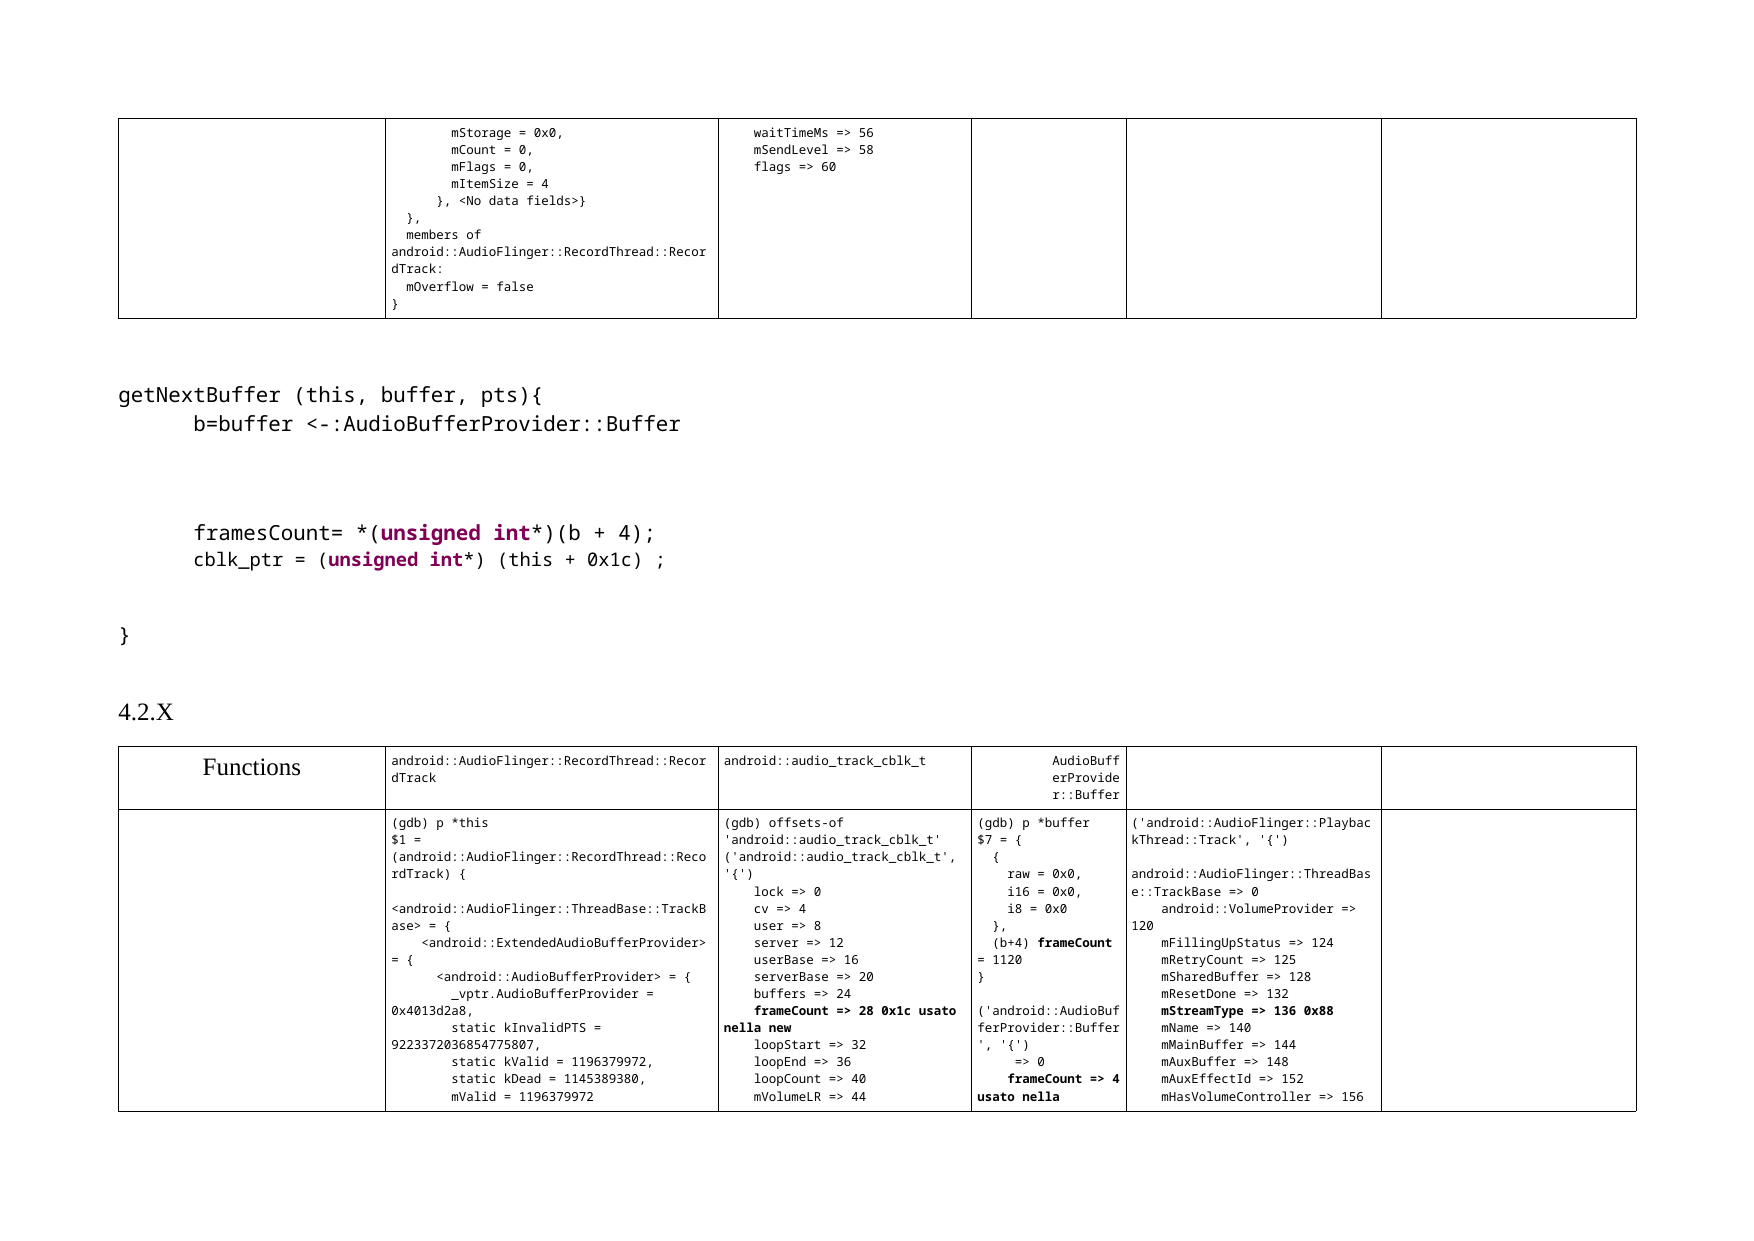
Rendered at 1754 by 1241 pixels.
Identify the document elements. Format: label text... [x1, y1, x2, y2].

table_header [1127, 747, 1381, 808]
table_cell (gdb) offsets-of 'android::audio_track_cblk_t' ('android::audio_track_cblk_t', '{') lock => 0 cv => 4 user => 8 server => 12 userBase => 16 serverBase => 20 buffers => 24 frameCount => 28 0x1c usato nella new loopStart => 32 loopEnd => 36 loopCount => 40 mVolumeLR => 44 [719, 810, 971, 1111]
text getNextBuffer (this, buffer, pts){ [118, 380, 1636, 409]
text } [118, 620, 1636, 648]
table_cell [1382, 119, 1636, 318]
table_header Functions [119, 747, 385, 808]
table_cell mStorage = 0x0, mCount = 0, mFlags = 0, mItemSize = 4 }, <No data fields>} }, members of android::AudioFlinger::RecordThread::RecordTrack: mOverflow = false } [386, 119, 718, 318]
table_header android::AudioFlinger::RecordThread::RecordTrack [386, 747, 718, 808]
table_cell ('android::AudioFlinger::PlaybackThread::Track', '{') android::AudioFlinger::ThreadBase::TrackBase => 0 android::VolumeProvider => 120 mFillingUpStatus => 124 mRetryCount => 125 mSharedBuffer => 128 mResetDone => 132 mStreamType => 136 0x88 mName => 140 mMainBuffer => 144 mAuxBuffer => 148 mAuxEffectId => 152 mHasVolumeController => 156 [1127, 810, 1381, 1111]
text 4.2.X [118, 697, 1636, 725]
table_cell [119, 119, 385, 318]
table_cell (gdb) p *buffer $7 = { { raw = 0x0, i16 = 0x0, i8 = 0x0 }, (b+4) frameCount = 1120 } ('android::AudioBufferProvider::Buffer', '{') => 0 frameCount => 4 usato nella [972, 810, 1126, 1111]
table_header android::audio_track_cblk_t [719, 747, 971, 808]
table_cell [1127, 119, 1381, 318]
table_cell [972, 119, 1126, 318]
table_cell (gdb) p *this $1 = (android::AudioFlinger::RecordThread::RecordTrack) { <android::AudioFlinger::ThreadBase::TrackBase> = { <android::ExtendedAudioBufferProvider> = { <android::AudioBufferProvider> = { _vptr.AudioBufferProvider = 0x4013d2a8, static kInvalidPTS = 9223372036854775807, static kValid = 1196379972, static kDead = 1145389380, mValid = 1196379972 [386, 810, 718, 1111]
text cblk_ptr = (unsigned int*) (this + 0x1c) ; [193, 546, 1636, 572]
table_header [1382, 747, 1636, 808]
table_cell p *this->mCblk $13 = { lock = { mMutex = { value = 8192 } }, cv = { mCond = { value = -17 } }, user = 10080, server = 10080, userBase = 8960, serverBase = 8960, buffers = 0x6ddcd4c0, frameCount = 2240, loopStart = 4294967295, loopEnd = 4294967295, loopCount = 0, mVolumeLR = 268439552, sampleRate = 48000, frameSize = 2 '\002', mName = 0 '\000', bufferTimeoutMs = 1000, waitTimeMs = 1000, mSendLevel = 0, flags = 0 } ) offsets-of 'android::audio_track_cblk_t' ('android::audio_track_cblk_t', '{') lock => 0 cv => 4 user => 8 server => 12 userBase => 16 serverBase => 20 buffers => 24 frameCount => 280 x1c usato nella new loopStart => 32 loopEnd => 36 loopCount => 40 mVolumeLR => 44 sampleRate => 48 frameSize => 52 0x34 mName => 53 bufferTimeoutMs => 54 waitTimeMs => 56 mSendLevel => 58 flags => 60 } [719, 119, 971, 318]
table_cell [119, 810, 385, 1111]
text framesCount= *(unsigned int*)(b + 4); [193, 518, 1636, 546]
text b=buffer <-:AudioBufferProvider::Buffer [193, 409, 1636, 437]
table_header AudioBufferProvider::Buffer [972, 747, 1126, 808]
table_cell [1382, 810, 1636, 1111]
